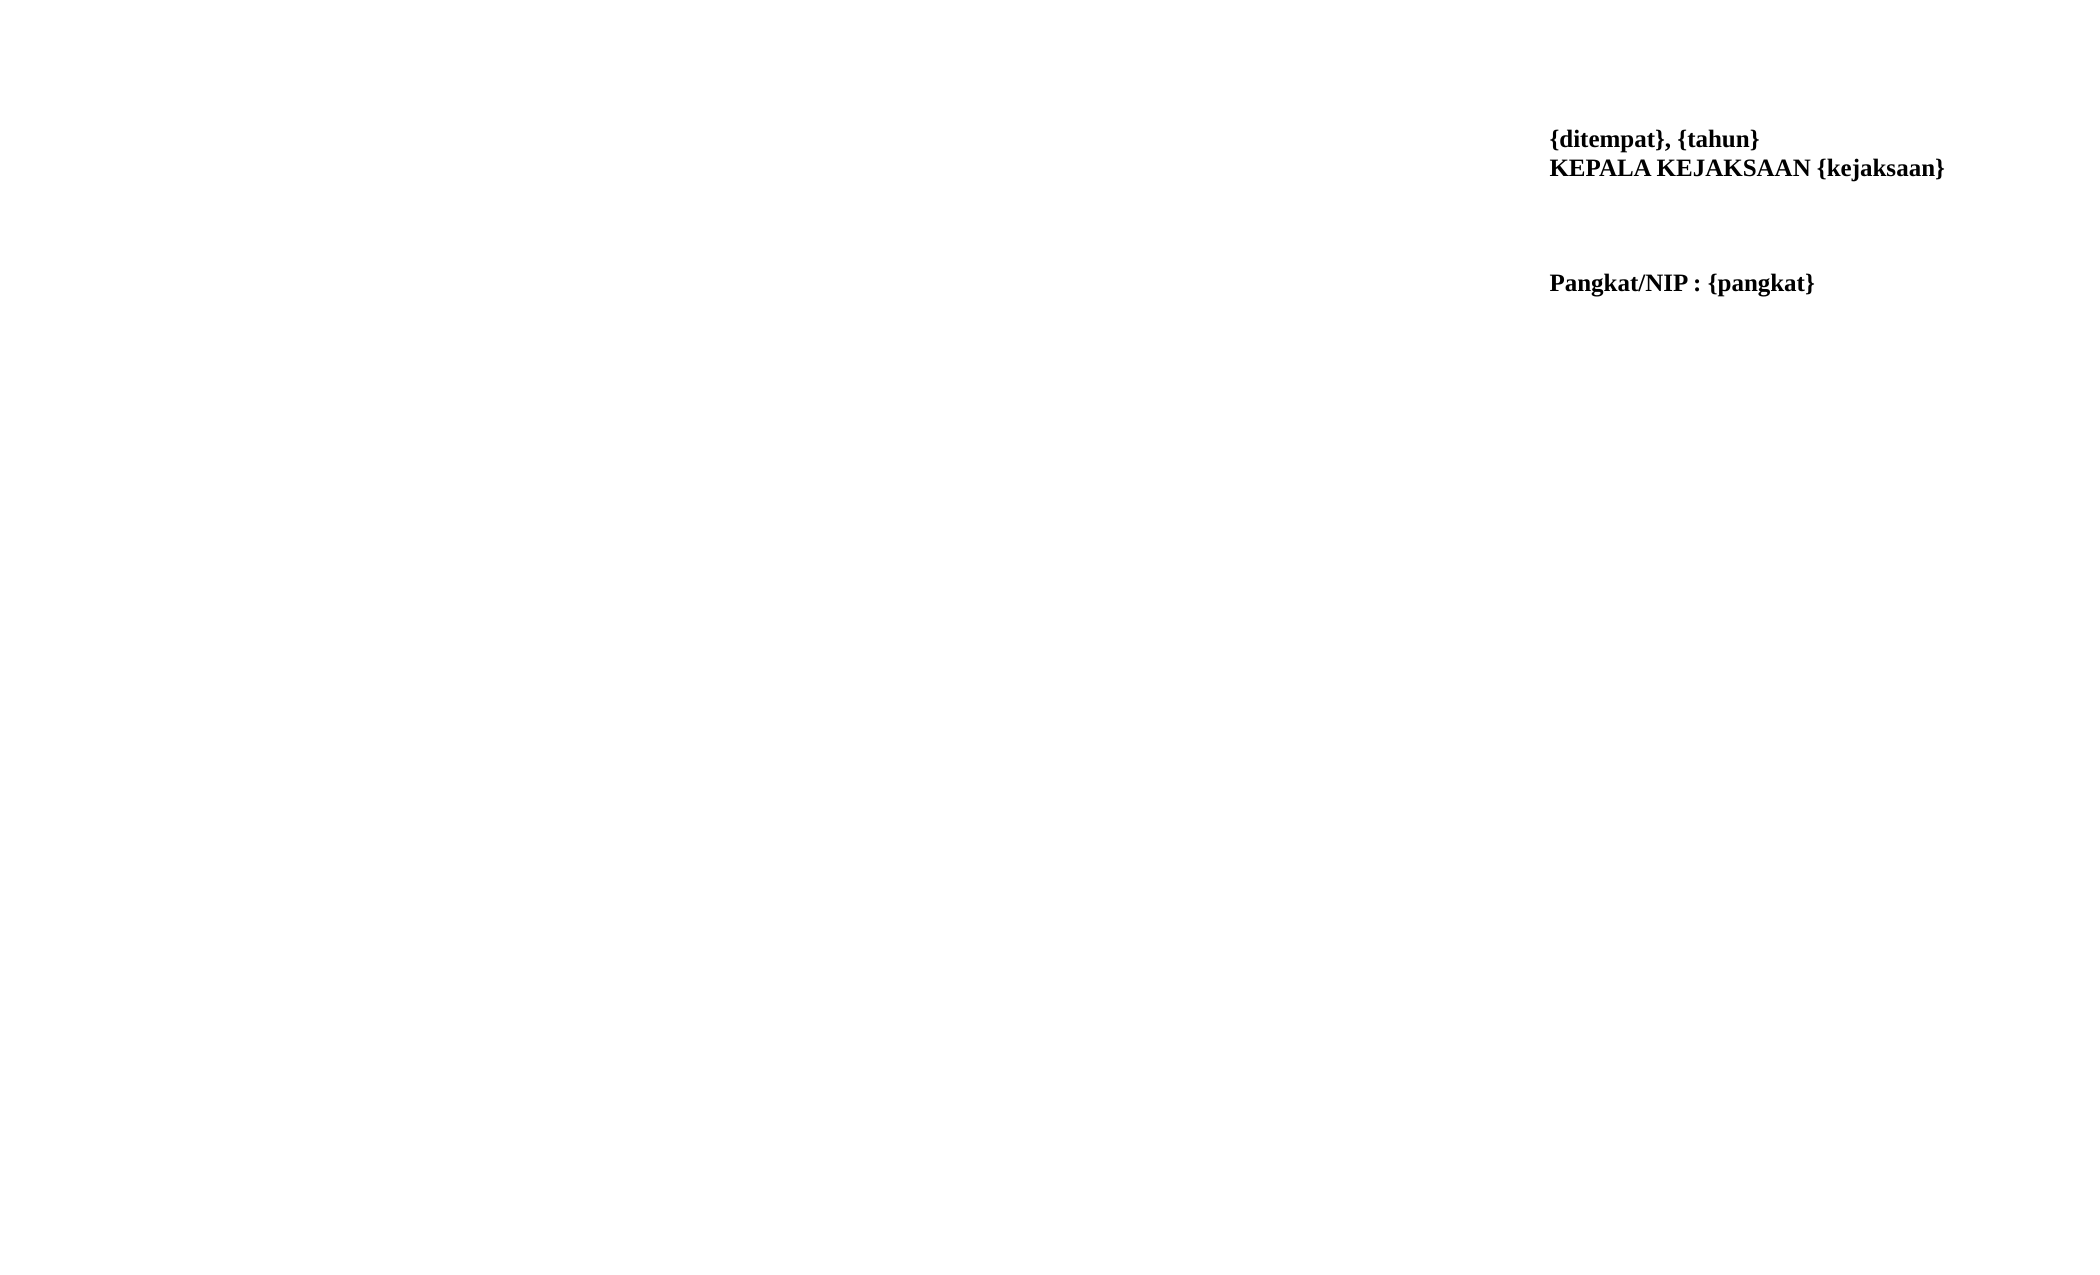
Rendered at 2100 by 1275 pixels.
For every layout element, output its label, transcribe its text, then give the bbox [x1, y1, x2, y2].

table_header {ditempat}, {tahun} KEPALA KEJAKSAAN {kejaksaan} Pangkat/NIP : {pangkat} [1544, 118, 1982, 302]
table_header [118, 118, 1543, 302]
